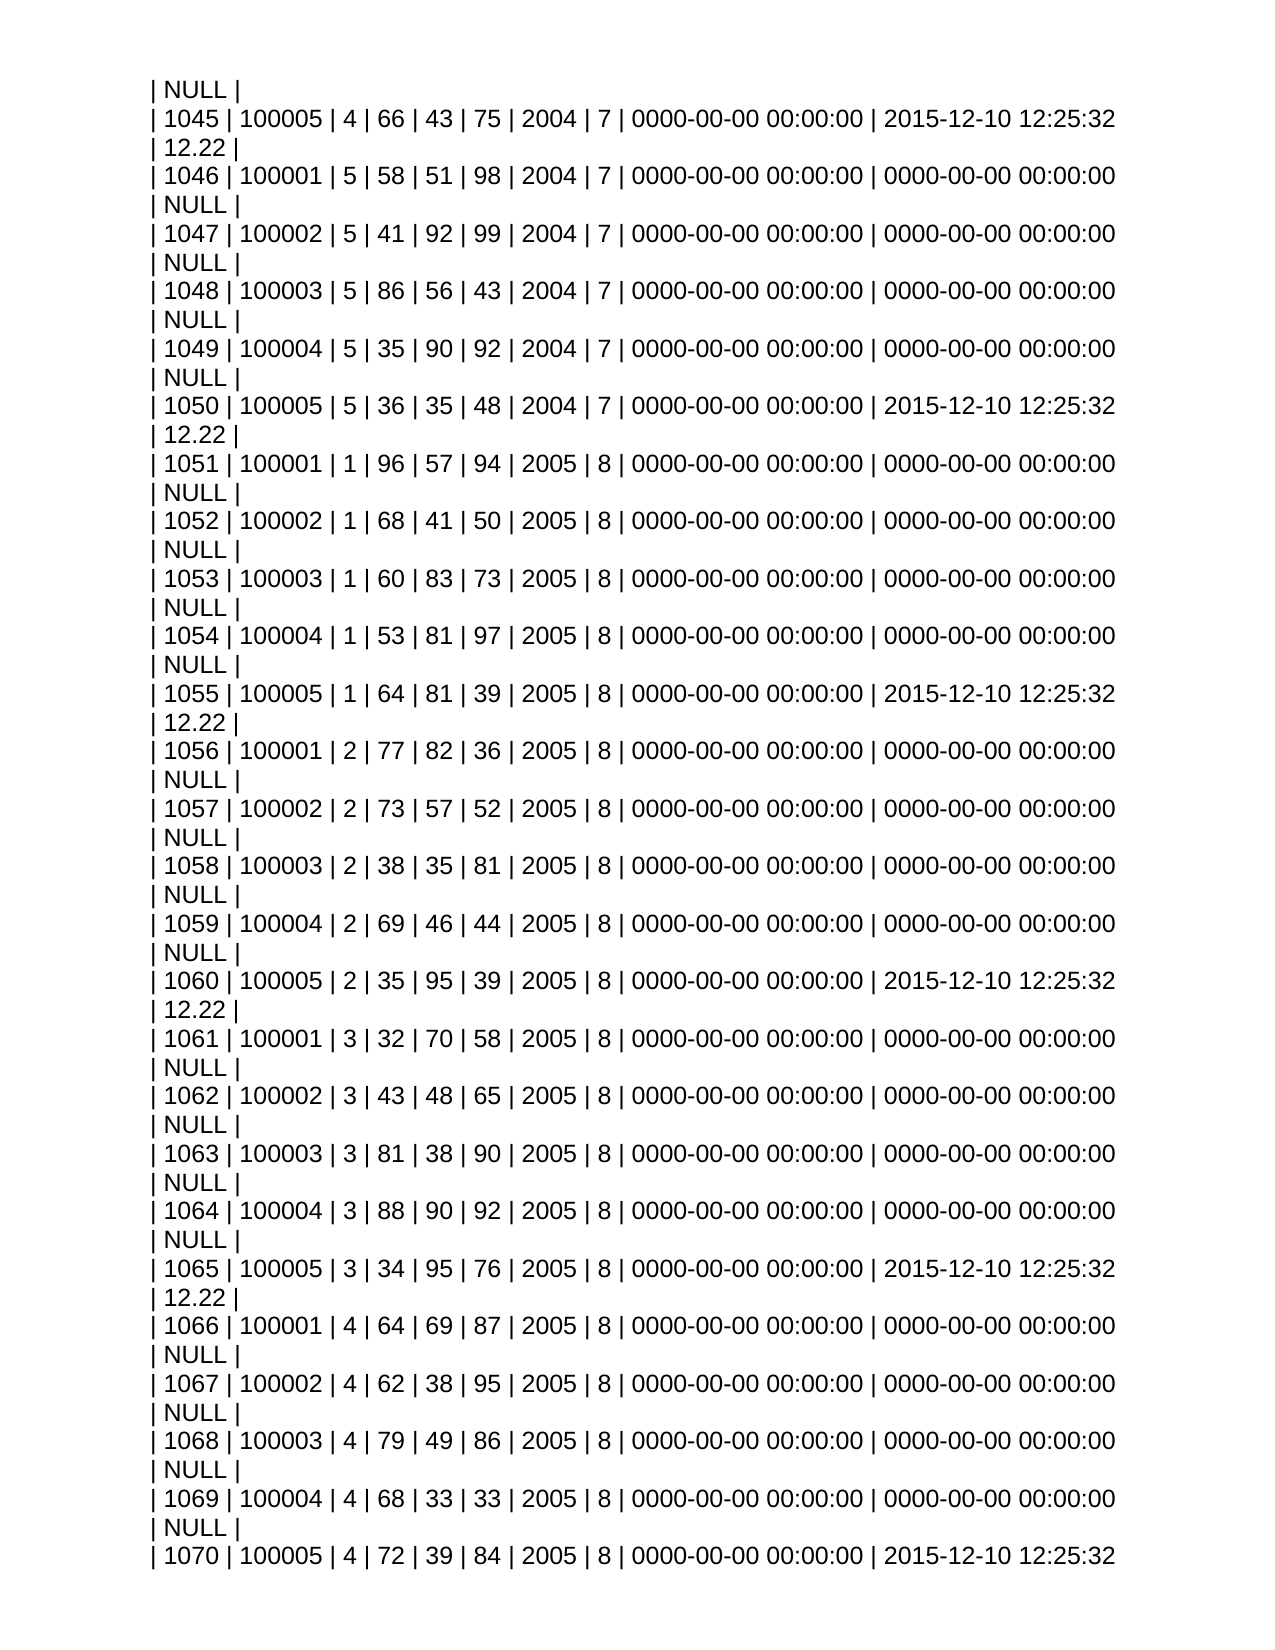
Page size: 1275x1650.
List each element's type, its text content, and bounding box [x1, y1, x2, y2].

text | 1056 | 100001 | 2 | 77 | 82 | 36 | 2005 | 8 | 0000-00-00 00:00:00 | 0000-00-00 00:00:00 | NULL | [150, 736, 1125, 794]
text | 1046 | 100001 | 5 | 58 | 51 | 98 | 2004 | 7 | 0000-00-00 00:00:00 | 0000-00-00 00:00:00 | NULL | [150, 161, 1125, 219]
text | 1057 | 100002 | 2 | 73 | 57 | 52 | 2005 | 8 | 0000-00-00 00:00:00 | 0000-00-00 00:00:00 | NULL | [150, 794, 1125, 851]
text | 1062 | 100002 | 3 | 43 | 48 | 65 | 2005 | 8 | 0000-00-00 00:00:00 | 0000-00-00 00:00:00 | NULL | [150, 1081, 1125, 1139]
text | 1047 | 100002 | 5 | 41 | 92 | 99 | 2004 | 7 | 0000-00-00 00:00:00 | 0000-00-00 00:00:00 | NULL | [150, 219, 1125, 276]
text | 1066 | 100001 | 4 | 64 | 69 | 87 | 2005 | 8 | 0000-00-00 00:00:00 | 0000-00-00 00:00:00 | NULL | [150, 1311, 1125, 1369]
text | 1065 | 100005 | 3 | 34 | 95 | 76 | 2005 | 8 | 0000-00-00 00:00:00 | 2015-12-10 12:25:32 | 12.22 | [150, 1254, 1125, 1311]
text | 1059 | 100004 | 2 | 69 | 46 | 44 | 2005 | 8 | 0000-00-00 00:00:00 | 0000-00-00 00:00:00 | NULL | [150, 909, 1125, 966]
text | 1053 | 100003 | 1 | 60 | 83 | 73 | 2005 | 8 | 0000-00-00 00:00:00 | 0000-00-00 00:00:00 | NULL | [150, 564, 1125, 621]
text | 1045 | 100005 | 4 | 66 | 43 | 75 | 2004 | 7 | 0000-00-00 00:00:00 | 2015-12-10 12:25:32 | 12.22 | [150, 104, 1125, 161]
text | 1054 | 100004 | 1 | 53 | 81 | 97 | 2005 | 8 | 0000-00-00 00:00:00 | 0000-00-00 00:00:00 | NULL | [150, 621, 1125, 679]
text | 1063 | 100003 | 3 | 81 | 38 | 90 | 2005 | 8 | 0000-00-00 00:00:00 | 0000-00-00 00:00:00 | NULL | [150, 1139, 1125, 1196]
text | 1049 | 100004 | 5 | 35 | 90 | 92 | 2004 | 7 | 0000-00-00 00:00:00 | 0000-00-00 00:00:00 | NULL | [150, 334, 1125, 391]
text | 1064 | 100004 | 3 | 88 | 90 | 92 | 2005 | 8 | 0000-00-00 00:00:00 | 0000-00-00 00:00:00 | NULL | [150, 1196, 1125, 1254]
text | 1067 | 100002 | 4 | 62 | 38 | 95 | 2005 | 8 | 0000-00-00 00:00:00 | 0000-00-00 00:00:00 | NULL | [150, 1369, 1125, 1426]
text | 1060 | 100005 | 2 | 35 | 95 | 39 | 2005 | 8 | 0000-00-00 00:00:00 | 2015-12-10 12:25:32 | 12.22 | [150, 966, 1125, 1024]
text | 1070 | 100005 | 4 | 72 | 39 | 84 | 2005 | 8 | 0000-00-00 00:00:00 | 2015-12-10 12:25:32 [150, 1541, 1125, 1570]
text | NULL | [150, 75, 1125, 104]
text | 1050 | 100005 | 5 | 36 | 35 | 48 | 2004 | 7 | 0000-00-00 00:00:00 | 2015-12-10 12:25:32 | 12.22 | [150, 391, 1125, 449]
text | 1052 | 100002 | 1 | 68 | 41 | 50 | 2005 | 8 | 0000-00-00 00:00:00 | 0000-00-00 00:00:00 | NULL | [150, 506, 1125, 564]
text | 1068 | 100003 | 4 | 79 | 49 | 86 | 2005 | 8 | 0000-00-00 00:00:00 | 0000-00-00 00:00:00 | NULL | [150, 1426, 1125, 1484]
text | 1055 | 100005 | 1 | 64 | 81 | 39 | 2005 | 8 | 0000-00-00 00:00:00 | 2015-12-10 12:25:32 | 12.22 | [150, 679, 1125, 736]
text | 1051 | 100001 | 1 | 96 | 57 | 94 | 2005 | 8 | 0000-00-00 00:00:00 | 0000-00-00 00:00:00 | NULL | [150, 449, 1125, 506]
text | 1069 | 100004 | 4 | 68 | 33 | 33 | 2005 | 8 | 0000-00-00 00:00:00 | 0000-00-00 00:00:00 | NULL | [150, 1484, 1125, 1541]
text | 1048 | 100003 | 5 | 86 | 56 | 43 | 2004 | 7 | 0000-00-00 00:00:00 | 0000-00-00 00:00:00 | NULL | [150, 276, 1125, 334]
text | 1061 | 100001 | 3 | 32 | 70 | 58 | 2005 | 8 | 0000-00-00 00:00:00 | 0000-00-00 00:00:00 | NULL | [150, 1024, 1125, 1081]
text | 1058 | 100003 | 2 | 38 | 35 | 81 | 2005 | 8 | 0000-00-00 00:00:00 | 0000-00-00 00:00:00 | NULL | [150, 851, 1125, 909]
